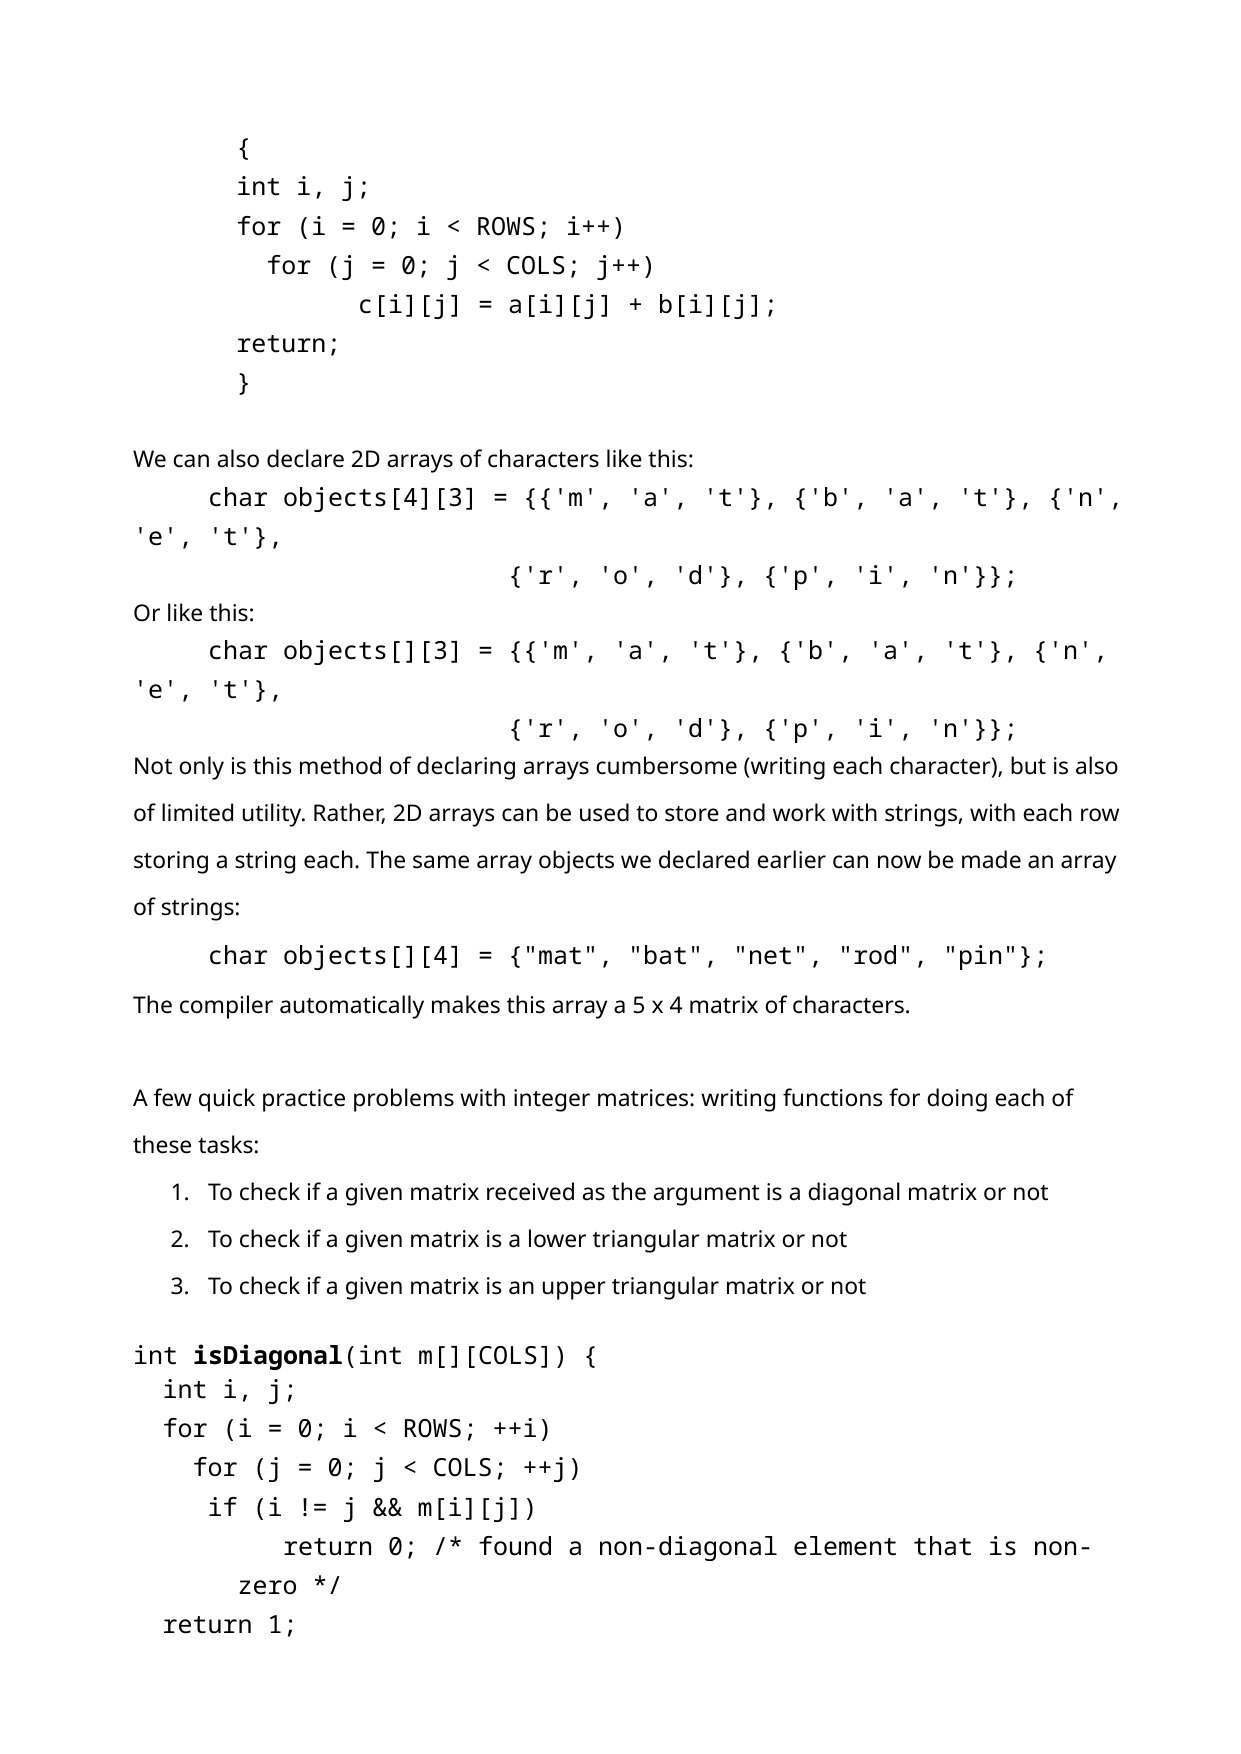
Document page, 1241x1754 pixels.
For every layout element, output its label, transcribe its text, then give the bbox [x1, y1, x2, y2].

text char objects[][4] = {"mat", "bat", "net", "rod", "pin"}; [133, 938, 1137, 972]
text int i, j; [162, 1372, 1137, 1406]
text } [206, 365, 1137, 399]
text { [206, 130, 1137, 164]
text c[i][j] = a[i][j] + b[i][j]; [206, 287, 1137, 321]
text return 1; [162, 1607, 1137, 1641]
list To check if a given matrix received as the argument is a diagonal matrix or not [170, 1176, 1137, 1207]
text for (j = 0; j < COLS; j++) [206, 247, 1137, 281]
text We can also declare 2D arrays of characters like this: [133, 443, 1137, 474]
text for (i = 0; i < ROWS; ++i) [162, 1411, 1137, 1445]
text A few quick practice problems with integer matrices: writing functions for doing each of these tasks: [133, 1082, 1137, 1161]
text {'r', 'o', 'd'}, {'p', 'i', 'n'}}; [508, 557, 1137, 592]
text int i, j; [206, 169, 1137, 203]
text int isDiagonal(int m[][COLS]) { [133, 1338, 1137, 1372]
list To check if a given matrix is an upper triangular matrix or not [170, 1270, 1137, 1301]
text return 0; /* found a non-diagonal element that is non-zero */ [237, 1528, 1137, 1602]
text char objects[4][3] = {{'m', 'a', 't'}, {'b', 'a', 't'}, {'n', 'e', 't'}, [133, 479, 1137, 552]
text if (i != j && m[i][j]) [162, 1489, 1137, 1523]
text for (i = 0; i < ROWS; i++) [206, 208, 1137, 242]
text The compiler automatically makes this array a 5 x 4 matrix of characters. [133, 989, 1137, 1020]
text Or like this: [133, 597, 1137, 628]
list To check if a given matrix is a lower triangular matrix or not [170, 1223, 1137, 1254]
text char objects[][3] = {{'m', 'a', 't'}, {'b', 'a', 't'}, {'n', 'e', 't'}, [133, 633, 1137, 706]
text {'r', 'o', 'd'}, {'p', 'i', 'n'}}; [508, 711, 1137, 745]
text Not only is this method of declaring arrays cumbersome (writing each character), but is also of limited utility. Rather, 2D arrays can be used to store and work with strings, with each row storing a string each. The same array objects we declared earlier can now be made an array of strings: [133, 750, 1137, 922]
text for (j = 0; j < COLS; ++j) [162, 1450, 1137, 1484]
text return; [206, 326, 1137, 360]
